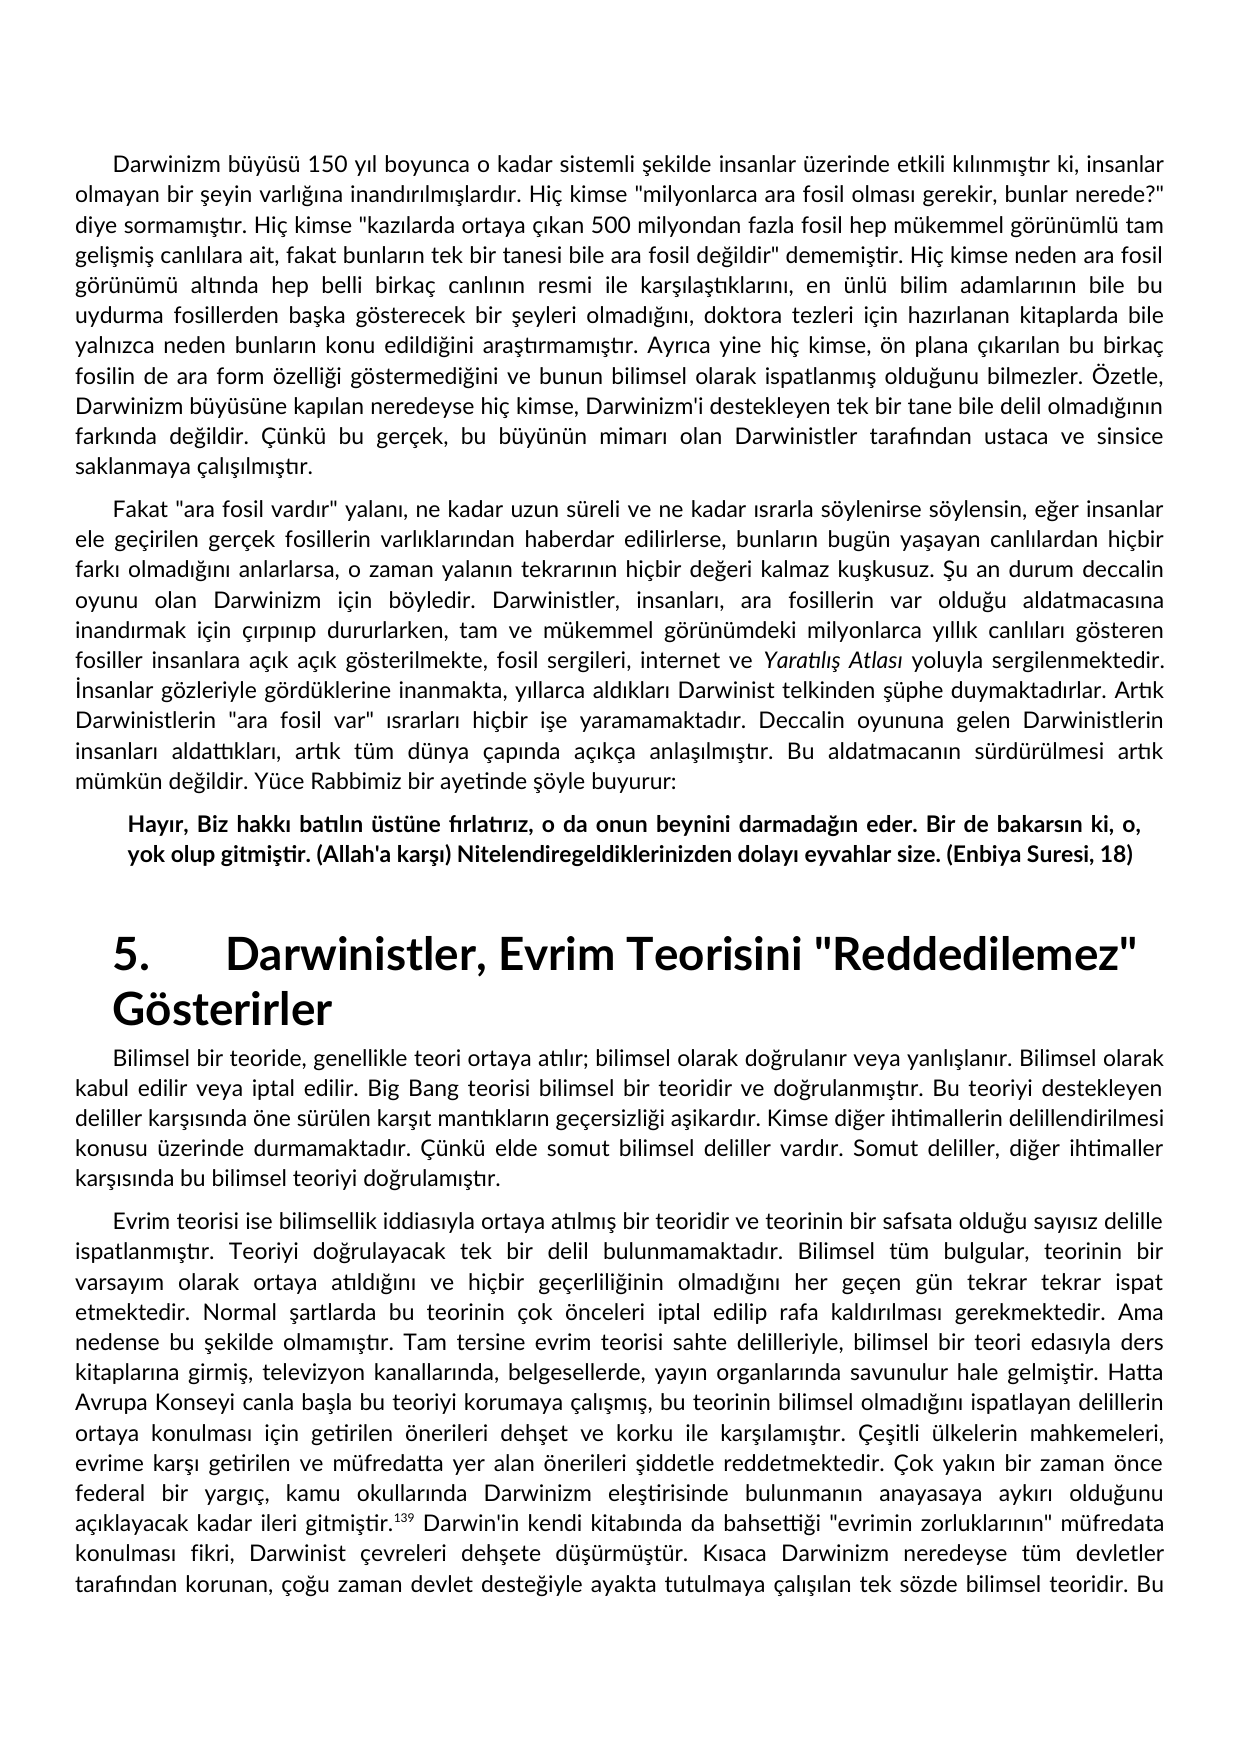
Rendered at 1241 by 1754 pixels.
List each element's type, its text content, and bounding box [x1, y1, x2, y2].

text Fakat "ara fosil vardır" yalanı, ne kadar uzun süreli ve ne kadar ısrarla söylenirse söylensin, eğer insanlar ele geçirilen gerçek fosillerin varlıklarından haberdar edilirlerse, bunların bugün yaşayan canlılardan hiçbir farkı olmadığını anlarlarsa, o zaman yalanın tekrarının hiçbir değeri kalmaz kuşkusuz. Şu an durum deccalin oyunu olan Darwinizm için böyledir. Darwinistler, insanları, ara fosillerin var olduğu aldatmacasına inandırmak için çırpınıp dururlarken, tam ve mükemmel görünümdeki milyonlarca yıllık canlıları gösteren fosiller insanlara açık açık gösterilmekte, fosil sergileri, internet ve Yaratılış Atlası yoluyla sergilenmektedir. İnsanlar gözleriyle gördüklerine inanmakta, yıllarca aldıkları Darwinist telkinden şüphe duymaktadırlar. Artık Darwinistlerin "ara fosil var" ısrarları hiçbir işe yaramamaktadır. Deccalin oyununa gelen Darwinistlerin insanları aldattıkları, artık tüm dünya çapında açıkça anlaşılmıştır. Bu aldatmacanın sürdürülmesi artık mümkün değildir. Yüce Rabbimiz bir ayetinde şöyle buyurur: [75, 495, 1165, 794]
subtitle 5. Darwinistler, Evrim Teorisini "Reddedilemez" Gösterirler [112, 925, 1165, 1035]
text Evrim teorisi ise bilimsellik iddiasıyla ortaya atılmış bir teoridir ve teorinin bir safsata olduğu sayısız delille ispatlanmıştır. Teoriyi doğrulayacak tek bir delil bulunmamaktadır. Bilimsel tüm bulgular, teorinin bir varsayım olarak ortaya atıldığını ve hiçbir geçerliliğinin olmadığını her geçen gün tekrar tekrar ispat etmektedir. Normal şartlarda bu teorinin çok önceleri iptal edilip rafa kaldırılması gerekmektedir. Ama nedense bu şekilde olmamıştır. Tam tersine evrim teorisi sahte delilleriyle, bilimsel bir teori edasıyla ders kitaplarına girmiş, televizyon kanallarında, belgesellerde, yayın organlarında savunulur hale gelmiştir. Hatta Avrupa Konseyi canla başla bu teoriyi korumaya çalışmış, bu teorinin bilimsel olmadığını ispatlayan delillerin ortaya konulması için getirilen önerileri dehşet ve korku ile karşılamıştır. Çeşitli ülkelerin mahkemeleri, evrime karşı getirilen ve müfredatta yer alan önerileri şiddetle reddetmektedir. Çok yakın bir zaman önce federal bir yargıç, kamu okullarında Darwinizm eleştirisinde bulunmanın anayasaya aykırı olduğunu açıklayacak kadar ileri gitmiştir.139 Darwin'in kendi kitabında da bahsettiği "evrimin zorluklarının" müfredata konulması fikri, Darwinist çevreleri dehşete düşürmüştür. Kısaca Darwinizm neredeyse tüm devletler tarafından korunan, çoğu zaman devlet desteğiyle ayakta tutulmaya çalışılan tek sözde bilimsel teoridir. Bu [75, 1207, 1165, 1597]
text Darwinizm büyüsü 150 yıl boyunca o kadar sistemli şekilde insanlar üzerinde etkili kılınmıştır ki, insanlar olmayan bir şeyin varlığına inandırılmışlardır. Hiç kimse "milyonlarca ara fosil olması gerekir, bunlar nerede?" diye sormamıştır. Hiç kimse "kazılarda ortaya çıkan 500 milyondan fazla fosil hep mükemmel görünümlü tam gelişmiş canlılara ait, fakat bunların tek bir tanesi bile ara fosil değildir" dememiştir. Hiç kimse neden ara fosil görünümü altında hep belli birkaç canlının resmi ile karşılaştıklarını, en ünlü bilim adamlarının bile bu uydurma fosillerden başka gösterecek bir şeyleri olmadığını, doktora tezleri için hazırlanan kitaplarda bile yalnızca neden bunların konu edildiğini araştırmamıştır. Ayrıca yine hiç kimse, ön plana çıkarılan bu birkaç fosilin de ara form özelliği göstermediğini ve bunun bilimsel olarak ispatlanmış olduğunu bilmezler. Özetle, Darwinizm büyüsüne kapılan neredeyse hiç kimse, Darwinizm'i destekleyen tek bir tane bile delil olmadığının farkında değildir. Çünkü bu gerçek, bu büyünün mimarı olan Darwinistler tarafından ustaca ve sinsice saklanmaya çalışılmıştır. [75, 150, 1165, 479]
text Bilimsel bir teoride, genellikle teori ortaya atılır; bilimsel olarak doğrulanır veya yanlışlanır. Bilimsel olarak kabul edilir veya iptal edilir. Big Bang teorisi bilimsel bir teoridir ve doğrulanmıştır. Bu teoriyi destekleyen deliller karşısında öne sürülen karşıt mantıkların geçersizliği aşikardır. Kimse diğer ihtimallerin delillendirilmesi konusu üzerinde durmamaktadır. Çünkü elde somut bilimsel deliller vardır. Somut deliller, diğer ihtimaller karşısında bu bilimsel teoriyi doğrulamıştır. [75, 1043, 1165, 1192]
text Hayır, Biz hakkı batılın üstüne fırlatırız, o da onun beynini darmadağın eder. Bir de bakarsın ki, o, yok olup gitmiştir. (Allah'a karşı) Nitelendiregeldiklerinizden dolayı eyvahlar size. (Enbiya Suresi, 18) [127, 809, 1143, 867]
